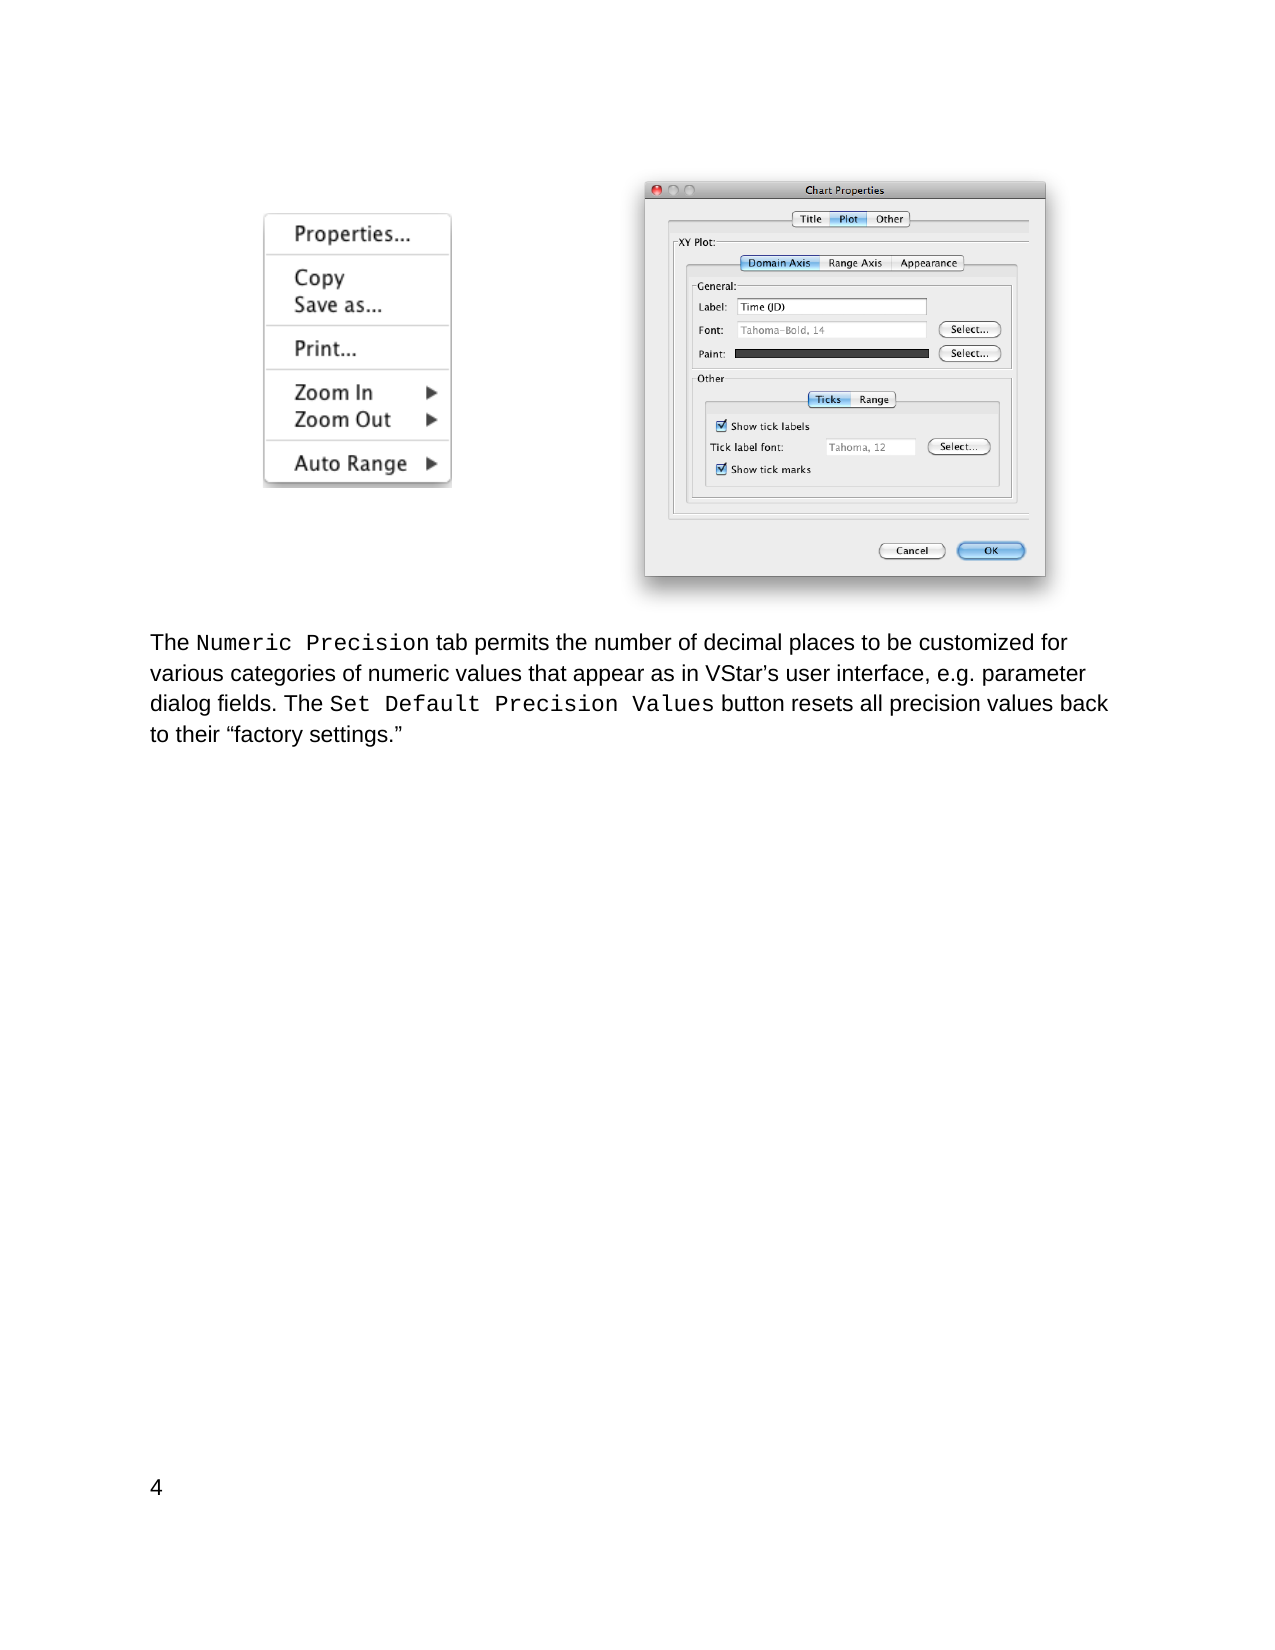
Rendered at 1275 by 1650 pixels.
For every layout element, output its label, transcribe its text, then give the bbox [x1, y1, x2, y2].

text The Numeric Precision tab permits the number of decimal places to be customized for various categories of numeric values that appear as in VStar’s user interface, e.g. parameter dialog fields. The Set Default Precision Values button resets all precision values back to their “factory settings.” [150, 630, 1125, 747]
table_header [555, 152, 1134, 628]
table_header [161, 152, 553, 628]
picture [614, 162, 1076, 618]
picture [262, 213, 452, 488]
